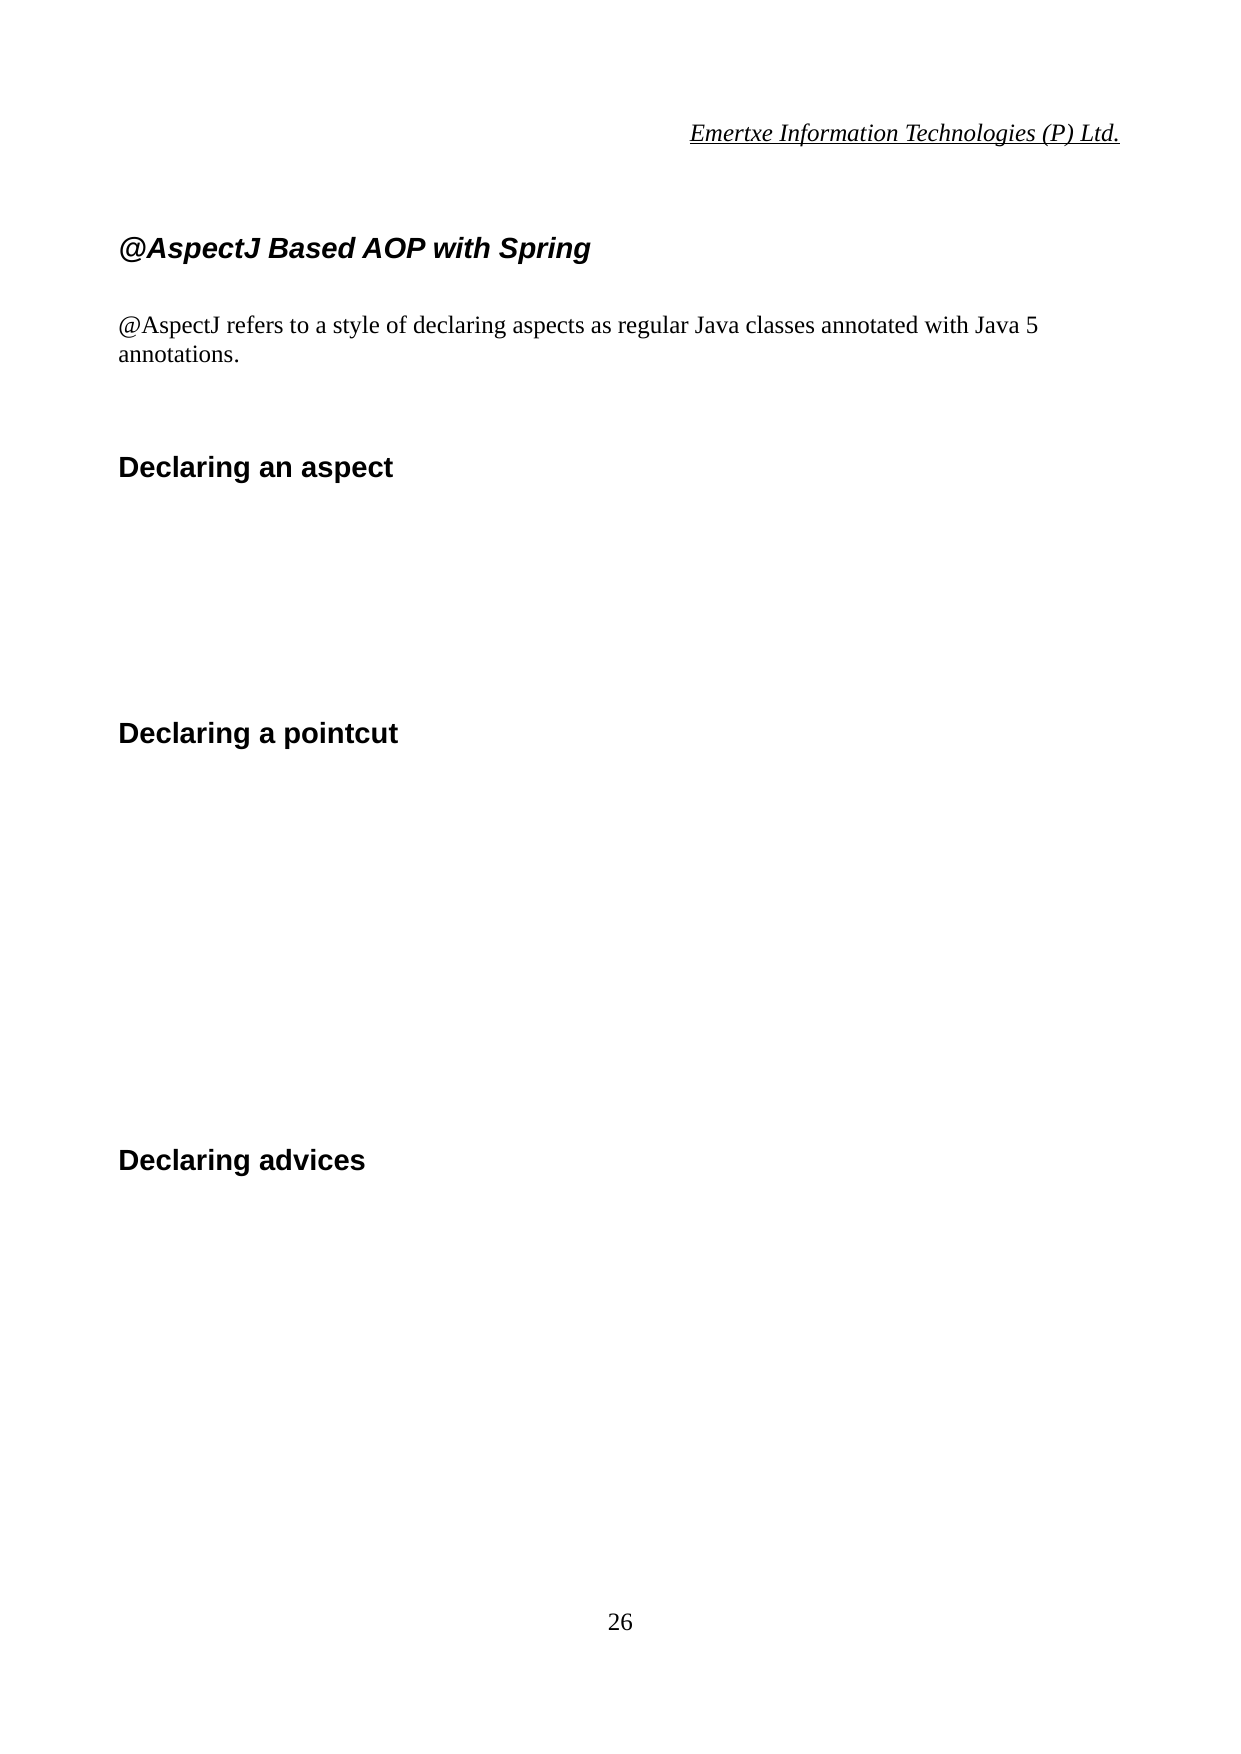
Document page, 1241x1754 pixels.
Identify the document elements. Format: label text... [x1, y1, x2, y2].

text @AspectJ refers to a style of declaring aspects as regular Java classes annotated with Java 5 annotations. [118, 310, 1122, 368]
subtitle Declaring a pointcut [118, 716, 1122, 750]
subtitle Declaring advices [118, 1142, 1122, 1176]
subtitle @AspectJ Based AOP with Spring [118, 231, 1122, 264]
subtitle Declaring an aspect [118, 450, 1122, 484]
